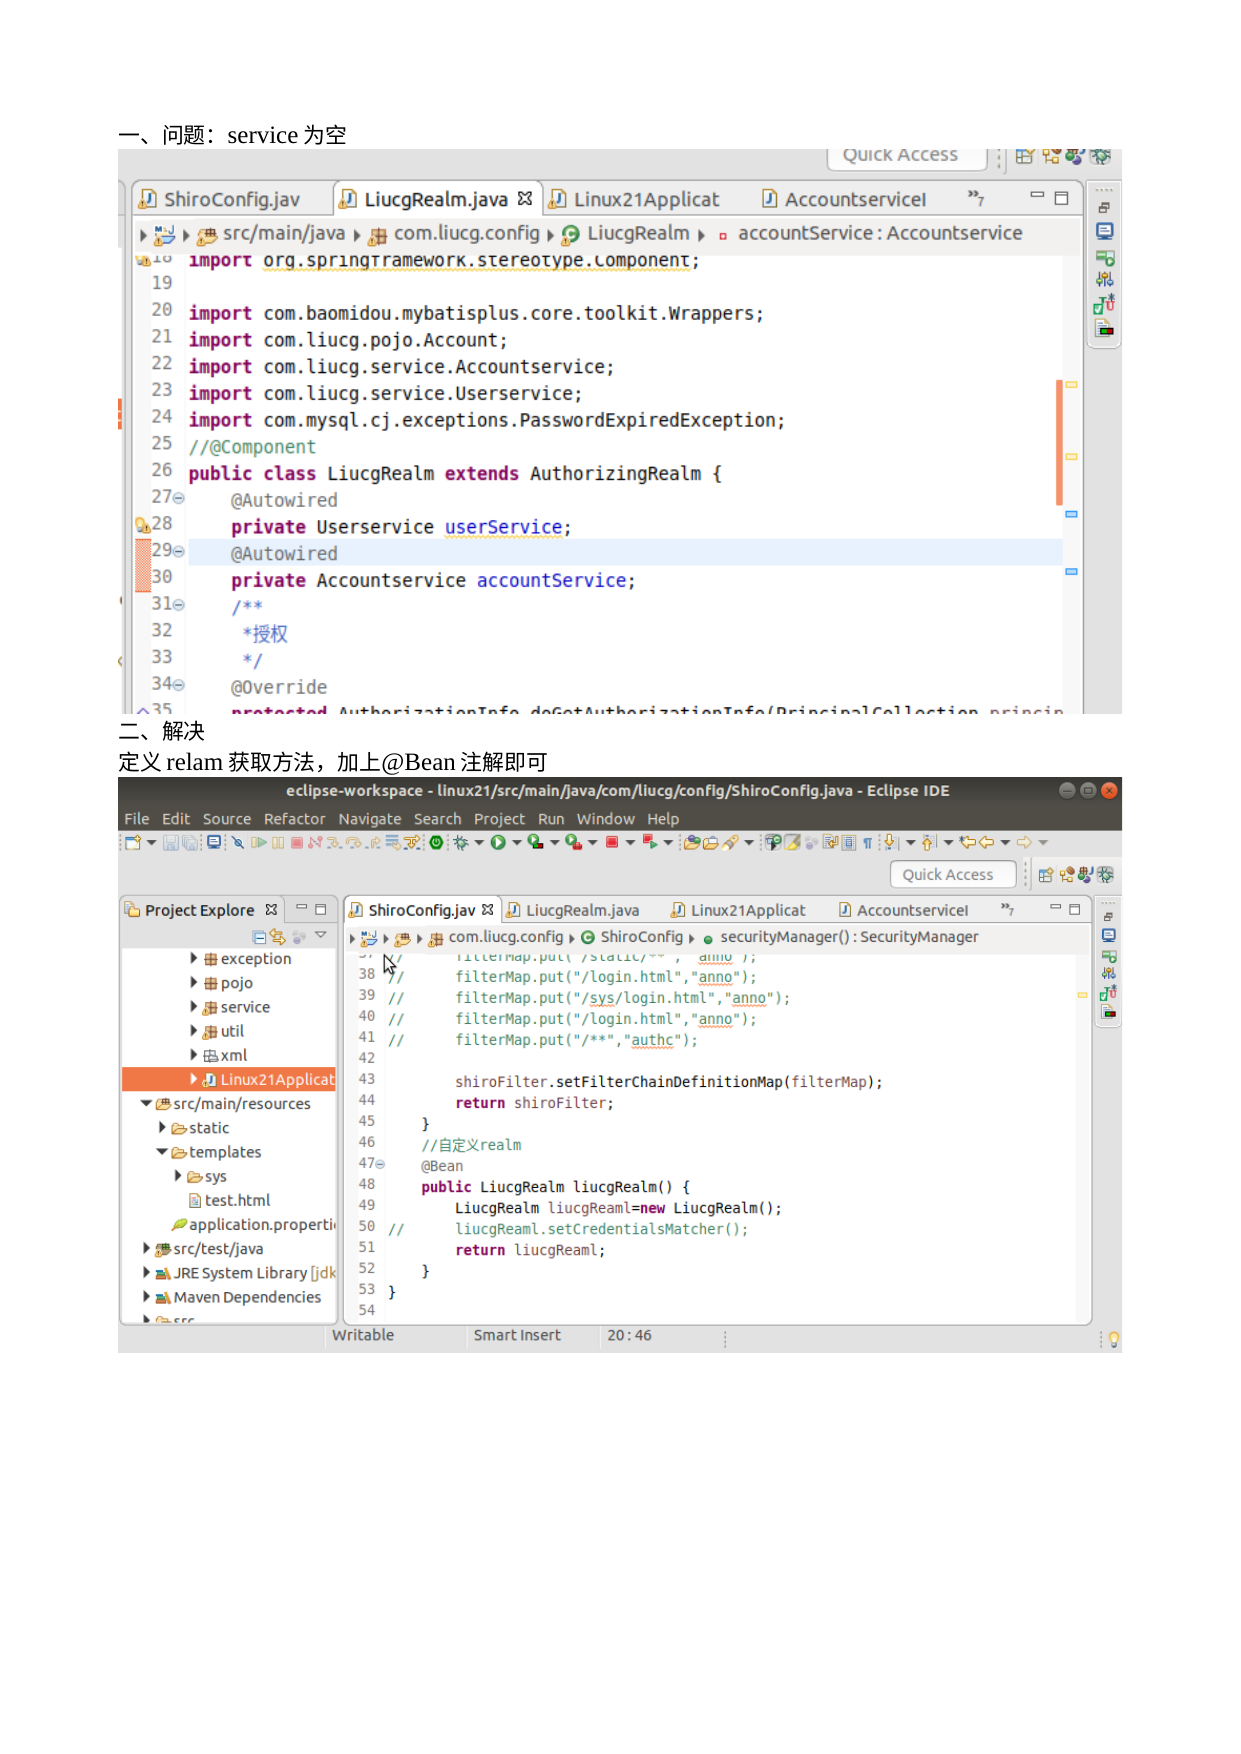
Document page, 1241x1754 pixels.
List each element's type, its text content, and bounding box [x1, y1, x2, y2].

picture [118, 777, 1123, 1353]
text 一、问题：service为空 [118, 118, 1122, 149]
text 定义relam获取方法，加上@Bean注解即可 [118, 745, 1122, 777]
picture [118, 149, 1123, 714]
text 二、解决 [118, 714, 1122, 745]
